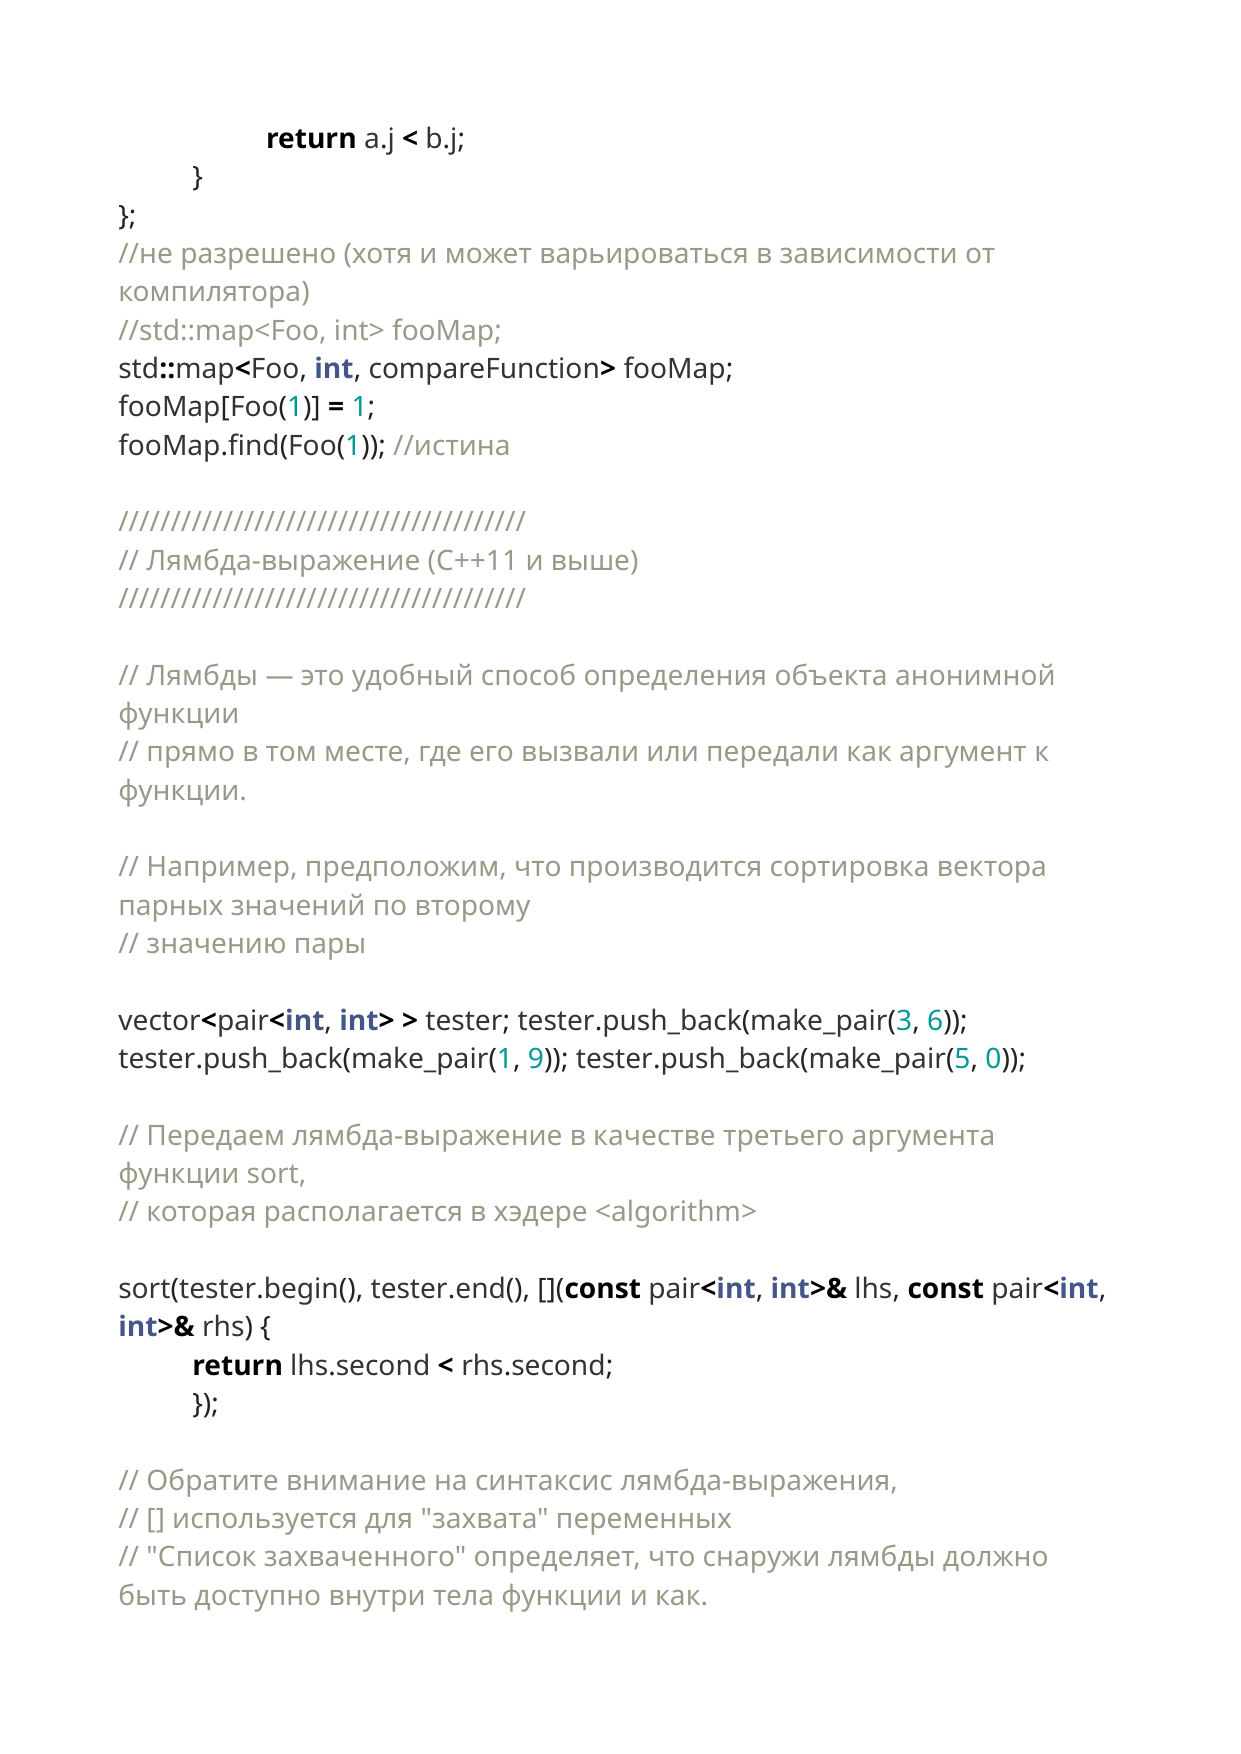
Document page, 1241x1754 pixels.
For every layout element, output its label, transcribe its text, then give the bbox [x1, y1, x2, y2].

text // Обратите внимание на синтаксис лямбда-выражения, [118, 1460, 1122, 1498]
text } [118, 156, 1122, 195]
text // Например, предположим, что производится сортировка вектора парных значений по второму [118, 846, 1122, 923]
text }; [118, 195, 1122, 233]
text // "Список захваченного" определяет, что снаружи лямбды должно быть доступно внутри тела функции и как. [118, 1536, 1122, 1613]
text /////////////////////////////////////// [118, 578, 1122, 616]
text return a.j < b.j; [118, 118, 1122, 156]
text fooMap.find(Foo(1)); //истина [118, 425, 1122, 463]
text std::map<Foo, int, compareFunction> fooMap; [118, 348, 1122, 386]
text // значению пары [118, 923, 1122, 961]
text // Передаем лямбда-выражение в качестве третьего аргумента функции sort, [118, 1115, 1122, 1191]
text // прямо в том месте, где его вызвали или передали как аргумент к функции. [118, 731, 1122, 808]
text //не разрешено (хотя и может варьироваться в зависимости от компилятора) [118, 233, 1122, 310]
text // Лямбды — это удобный способ определения объекта анонимной функции [118, 655, 1122, 731]
text }); [118, 1383, 1122, 1421]
text sort(tester.begin(), tester.end(), [](const pair<int, int>& lhs, const pair<int, int>& rhs) { [118, 1268, 1122, 1345]
text return lhs.second < rhs.second; [118, 1345, 1122, 1383]
text // Лямбда-выражение (C++11 и выше) [118, 540, 1122, 578]
text // [] используется для "захвата" переменных [118, 1498, 1122, 1536]
text /////////////////////////////////////// [118, 501, 1122, 540]
text fooMap[Foo(1)] = 1; [118, 386, 1122, 425]
text // которая располагается в хэдере <algorithm> [118, 1191, 1122, 1230]
text //std::map<Foo, int> fooMap; [118, 310, 1122, 348]
text vector<pair<int, int> > tester; tester.push_back(make_pair(3, 6)); tester.push_back(make_pair(1, 9)); tester.push_back(make_pair(5, 0)); [118, 1000, 1122, 1076]
